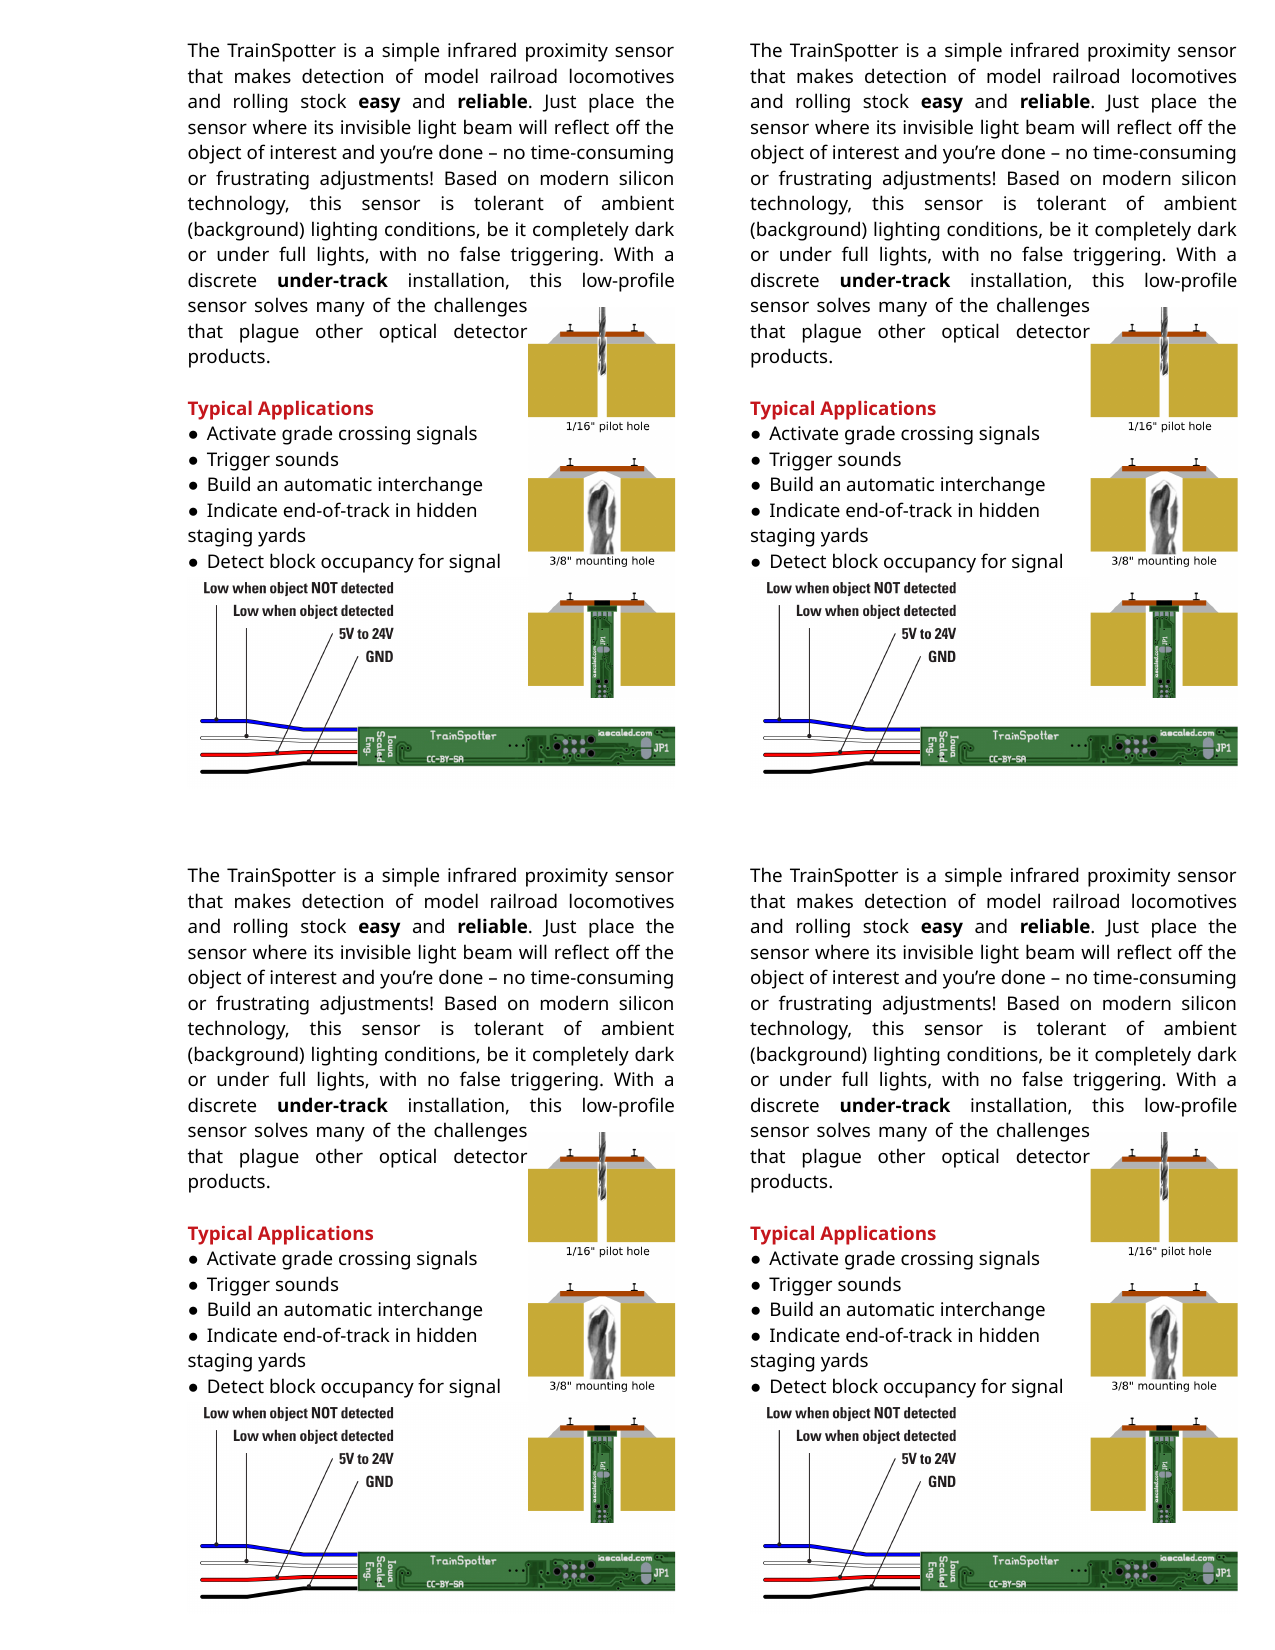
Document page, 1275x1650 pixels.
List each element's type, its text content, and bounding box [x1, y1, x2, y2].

text ● Activate grade crossing signals [187, 420, 528, 446]
text ● Trigger sounds [750, 1271, 1090, 1296]
text ● Indicate end-of-track in hidden staging yards [750, 497, 1090, 548]
text ● Indicate end-of-track in hidden staging yards [187, 497, 528, 548]
picture [187, 307, 675, 789]
text The TrainSpotter is a simple infrared proximity sensor that makes detection of model railroad locomotives and rolling stock easy and reliable. Just place the sensor where its invisible light beam will reflect off the object of interest and you’re done – no time-consuming or frustrating adjustments! Based on modern silicon technology, this sensor is tolerant of ambient (background) lighting conditions, be it completely dark or under full lights, with no false triggering. With a discrete under-track installation, this low-profile sensor solves many of the challenges that plague other optical detector products. [750, 37, 1237, 369]
text Typical Applications [750, 395, 1090, 420]
text ● Indicate end-of-track in hidden staging yards [187, 1322, 528, 1373]
text ● Trigger sounds [187, 446, 528, 471]
picture [750, 307, 1238, 789]
text ● Detect block occupancy for signal systems [187, 1373, 528, 1402]
text ● Build an automatic interchange [187, 1296, 528, 1322]
text ● Activate grade crossing signals [187, 1245, 528, 1271]
text ● Detect block occupancy for signal systems [187, 548, 528, 577]
text ● Detect block occupancy for signal systems [750, 548, 1090, 577]
text ● Trigger sounds [187, 1271, 528, 1296]
text Typical Applications [187, 1220, 528, 1245]
text ● Detect block occupancy for signal systems [750, 1373, 1090, 1402]
text The TrainSpotter is a simple infrared proximity sensor that makes detection of model railroad locomotives and rolling stock easy and reliable. Just place the sensor where its invisible light beam will reflect off the object of interest and you’re done – no time-consuming or frustrating adjustments! Based on modern silicon technology, this sensor is tolerant of ambient (background) lighting conditions, be it completely dark or under full lights, with no false triggering. With a discrete under-track installation, this low-profile sensor solves many of the challenges that plague other optical detector products. [750, 862, 1237, 1194]
picture [187, 1132, 675, 1614]
text ● Build an automatic interchange [750, 1296, 1090, 1322]
text ● Build an automatic interchange [750, 471, 1090, 497]
text The TrainSpotter is a simple infrared proximity sensor that makes detection of model railroad locomotives and rolling stock easy and reliable. Just place the sensor where its invisible light beam will reflect off the object of interest and you’re done – no time-consuming or frustrating adjustments! Based on modern silicon technology, this sensor is tolerant of ambient (background) lighting conditions, be it completely dark or under full lights, with no false triggering. With a discrete under-track installation, this low-profile sensor solves many of the challenges that plague other optical detector products. [187, 37, 675, 369]
text Typical Applications [187, 395, 528, 420]
text The TrainSpotter is a simple infrared proximity sensor that makes detection of model railroad locomotives and rolling stock easy and reliable. Just place the sensor where its invisible light beam will reflect off the object of interest and you’re done – no time-consuming or frustrating adjustments! Based on modern silicon technology, this sensor is tolerant of ambient (background) lighting conditions, be it completely dark or under full lights, with no false triggering. With a discrete under-track installation, this low-profile sensor solves many of the challenges that plague other optical detector products. [187, 862, 675, 1194]
text ● Indicate end-of-track in hidden staging yards [750, 1322, 1090, 1373]
text ● Trigger sounds [750, 446, 1090, 471]
text Typical Applications [750, 1220, 1090, 1245]
text ● Activate grade crossing signals [750, 1245, 1090, 1271]
text ● Activate grade crossing signals [750, 420, 1090, 446]
text ● Build an automatic interchange [187, 471, 528, 497]
picture [750, 1132, 1238, 1614]
